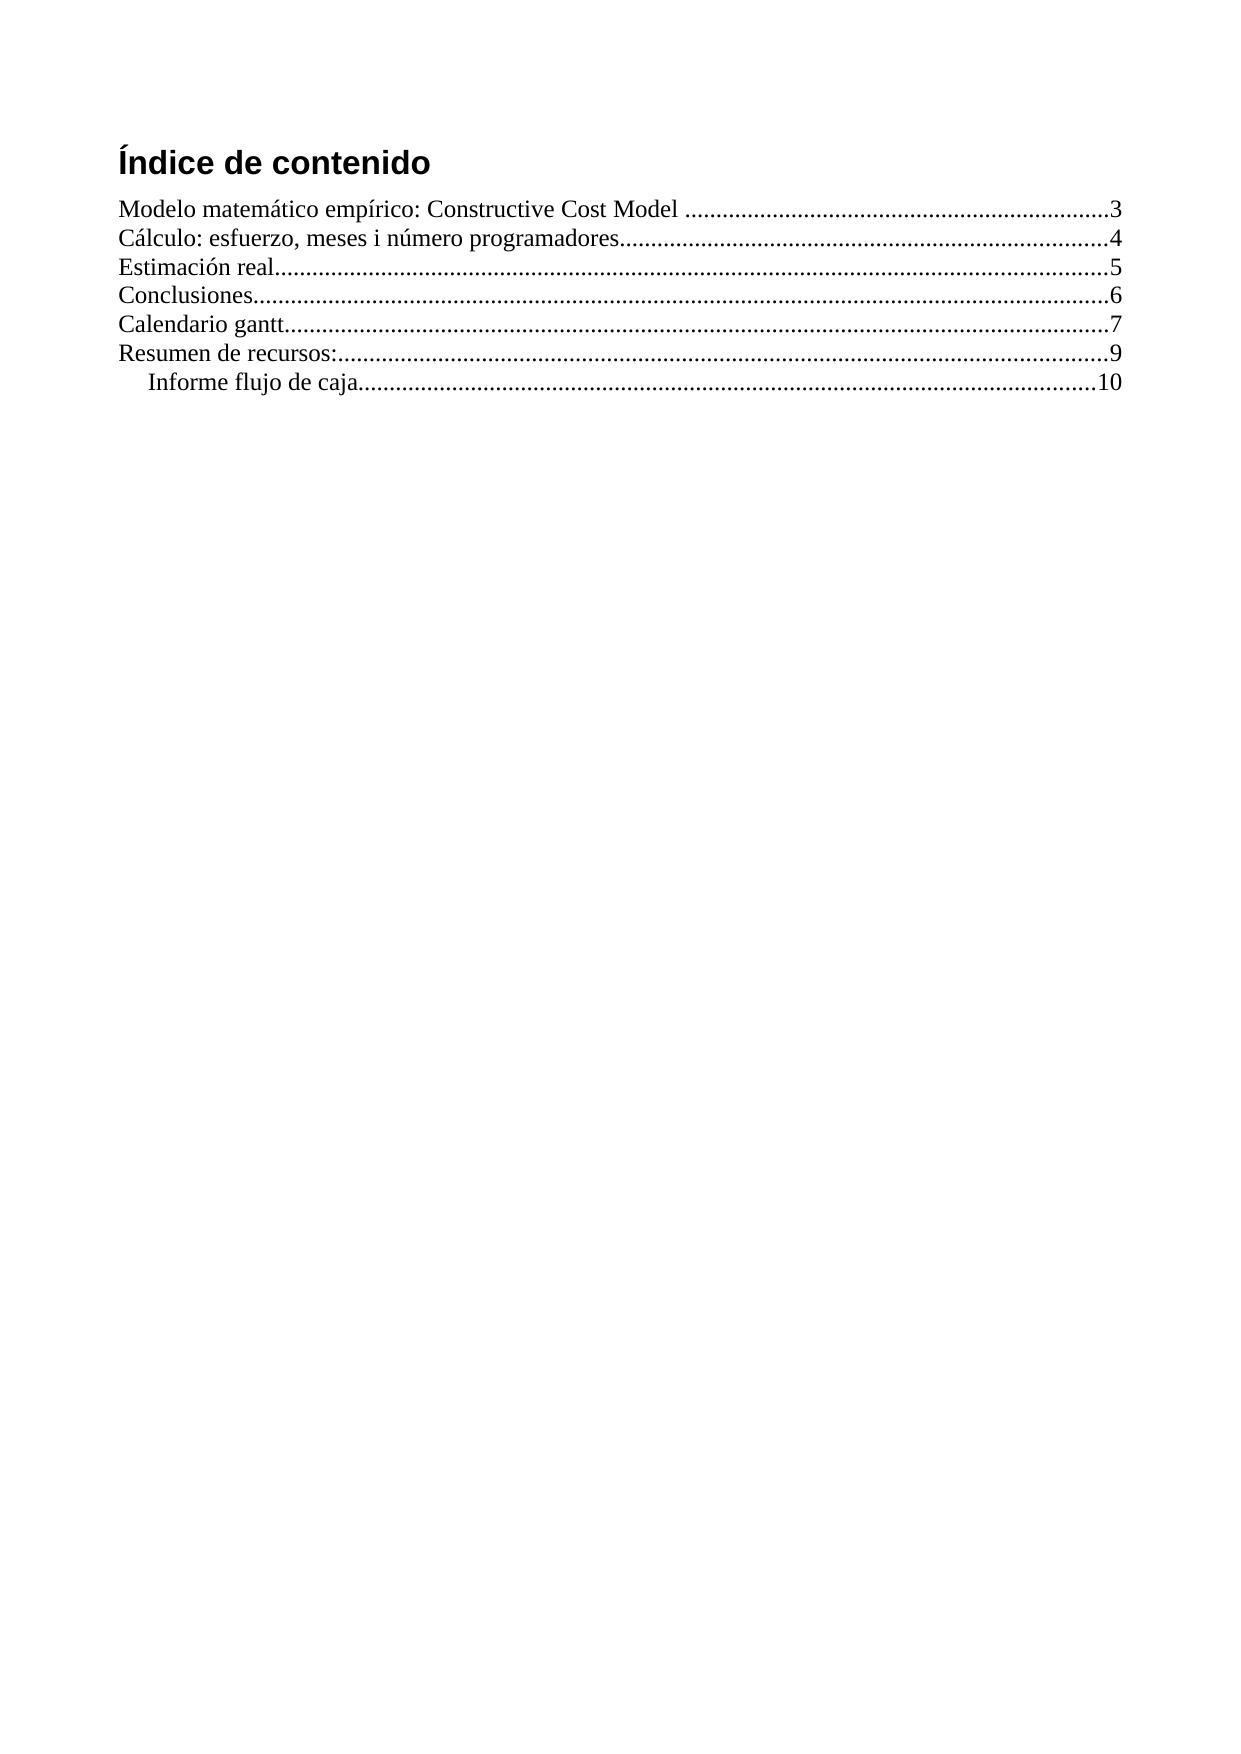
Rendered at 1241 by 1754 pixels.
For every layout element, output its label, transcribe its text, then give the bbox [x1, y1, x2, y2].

subtitle Índice de contenido [118, 143, 1122, 182]
text Modelo matemático empírico: Constructive Cost Model 3 [118, 194, 1122, 223]
text Resumen de recursos: 9 [118, 338, 1122, 367]
text Estimación real 5 [118, 252, 1122, 280]
text Calendario gantt 7 [118, 309, 1122, 338]
text Conclusiones 6 [118, 280, 1122, 309]
text Informe flujo de caja 10 [148, 367, 1122, 395]
text Cálculo: esfuerzo, meses i número programadores 4 [118, 223, 1122, 252]
